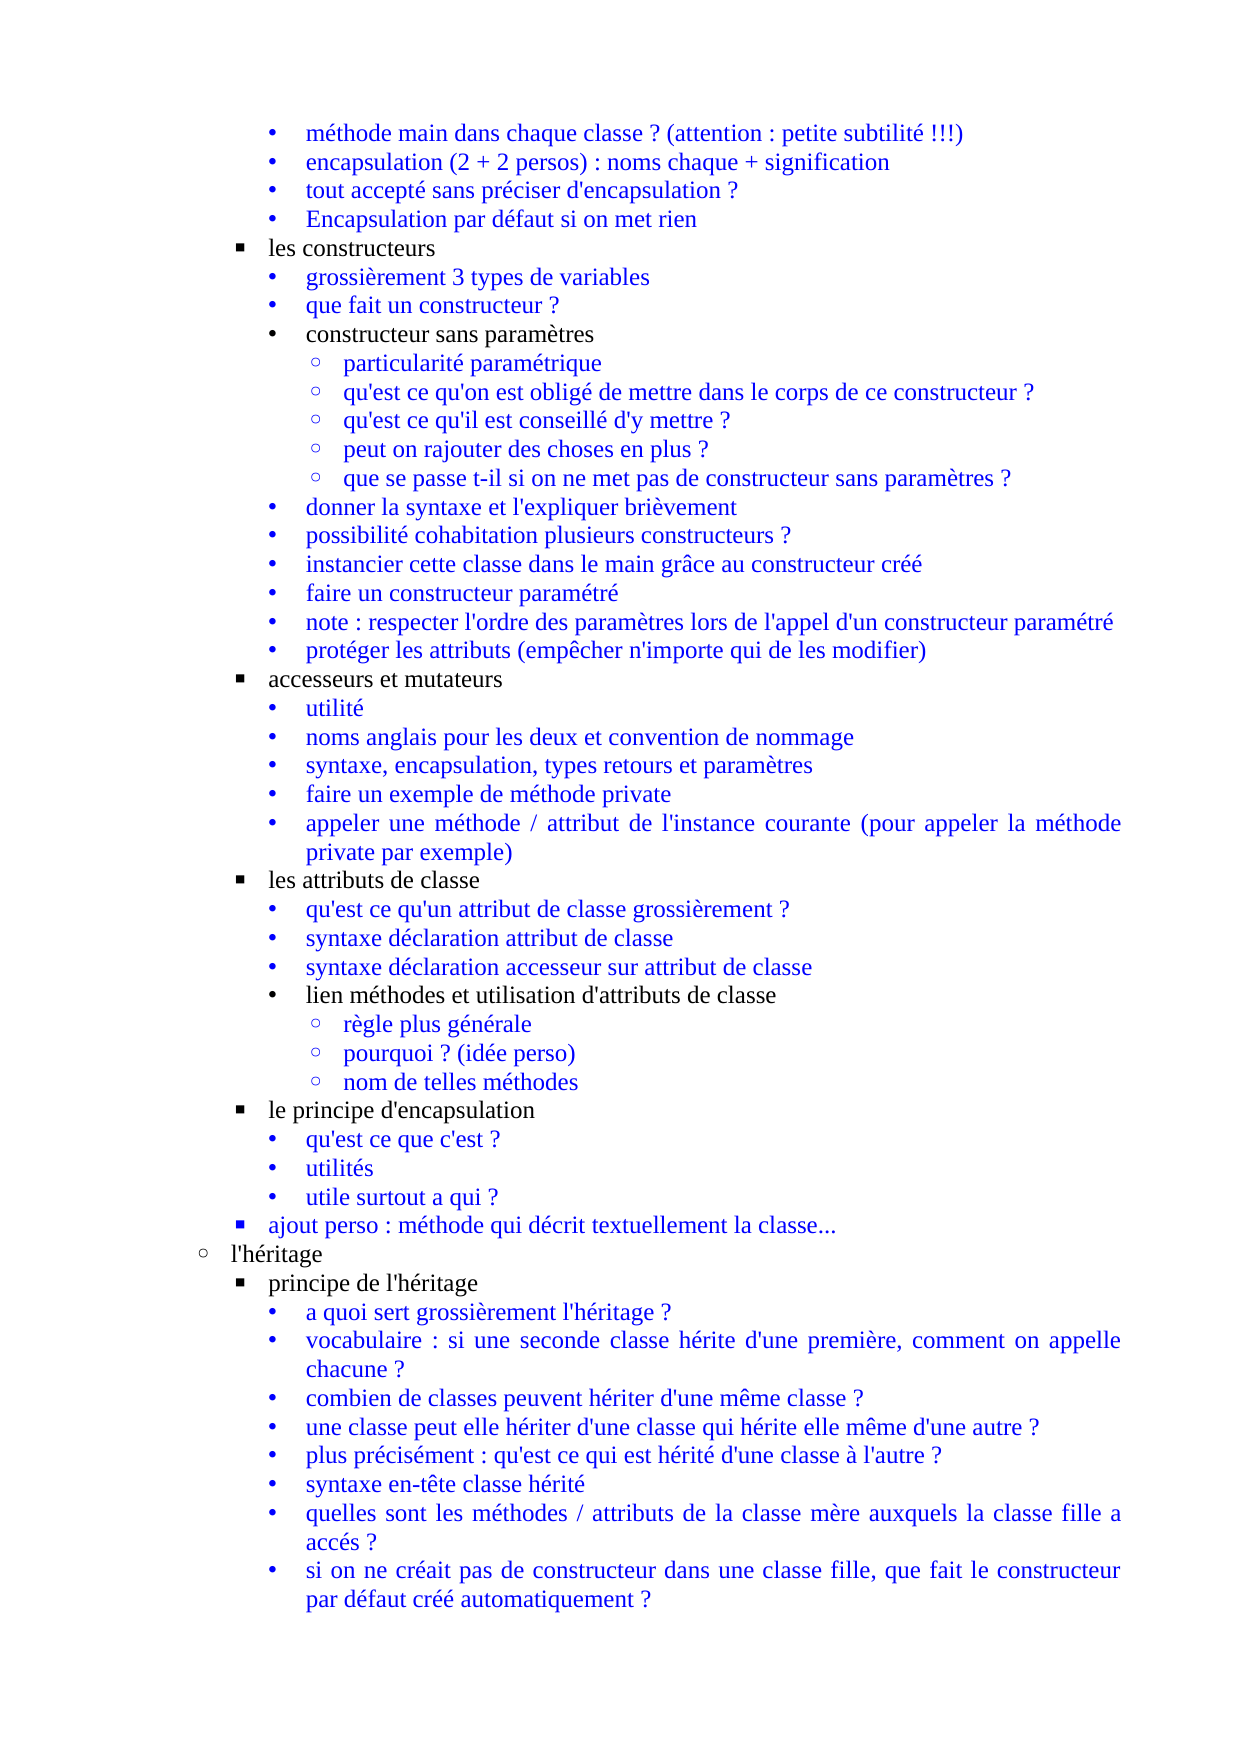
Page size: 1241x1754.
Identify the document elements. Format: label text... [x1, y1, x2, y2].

list possibilité cohabitation plusieurs constructeurs ? [268, 521, 1122, 549]
list syntaxe déclaration attribut de classe [268, 923, 1122, 952]
list protéger les attributs (empêcher n'importe qui de les modifier) [268, 636, 1122, 664]
list encapsulation (2 + 2 persos) : noms chaque + signification [268, 147, 1122, 176]
list les attributs de classe [231, 866, 1122, 894]
list si on ne créait pas de constructeur dans une classe fille, que fait le constructeur par défaut créé automatiquement ? [268, 1556, 1122, 1613]
list une classe peut elle hériter d'une classe qui hérite elle même d'une autre ? [268, 1412, 1122, 1441]
list syntaxe, encapsulation, types retours et paramètres [268, 751, 1122, 779]
list règle plus générale [306, 1009, 1122, 1038]
list Encapsulation par défaut si on met rien [268, 204, 1122, 233]
list qu'est ce qu'un attribut de classe grossièrement ? [268, 894, 1122, 923]
list a quoi sert grossièrement l'héritage ? [268, 1297, 1122, 1326]
list utile surtout a qui ? [268, 1182, 1122, 1211]
list constructeur sans paramètres [268, 319, 1122, 348]
list syntaxe en-tête classe hérité [268, 1469, 1122, 1498]
list instancier cette classe dans le main grâce au constructeur créé [268, 549, 1122, 578]
list syntaxe déclaration accesseur sur attribut de classe [268, 952, 1122, 981]
list ajout perso : méthode qui décrit textuellement la classe... [231, 1211, 1122, 1239]
list appeler une méthode / attribut de l'instance courante (pour appeler la méthode private par exemple) [268, 808, 1122, 866]
list le principe d'encapsulation [231, 1096, 1122, 1124]
list plus précisément : qu'est ce qui est hérité d'une classe à l'autre ? [268, 1441, 1122, 1469]
list qu'est ce qu'il est conseillé d'y mettre ? [306, 406, 1122, 434]
list grossièrement 3 types de variables [268, 262, 1122, 291]
list combien de classes peuvent hériter d'une même classe ? [268, 1383, 1122, 1412]
list vocabulaire : si une seconde classe hérite d'une première, comment on appelle chacune ? [268, 1326, 1122, 1383]
list que fait un constructeur ? [268, 291, 1122, 319]
list peut on rajouter des choses en plus ? [306, 434, 1122, 463]
list nom de telles méthodes [306, 1067, 1122, 1096]
list principe de l'héritage [231, 1268, 1122, 1297]
list faire un constructeur paramétré [268, 578, 1122, 607]
list faire un exemple de méthode private [268, 779, 1122, 808]
list les constructeurs [231, 233, 1122, 262]
list noms anglais pour les deux et convention de nommage [268, 722, 1122, 751]
list lien méthodes et utilisation d'attributs de classe [268, 981, 1122, 1009]
list utilités [268, 1153, 1122, 1182]
list particularité paramétrique [306, 348, 1122, 377]
list qu'est ce que c'est ? [268, 1124, 1122, 1153]
list pourquoi ? (idée perso) [306, 1038, 1122, 1067]
list quelles sont les méthodes / attributs de la classe mère auxquels la classe fille a accés ? [268, 1498, 1122, 1556]
list utilité [268, 693, 1122, 722]
list que se passe t-il si on ne met pas de constructeur sans paramètres ? [306, 463, 1122, 492]
list qu'est ce qu'on est obligé de mettre dans le corps de ce constructeur ? [306, 377, 1122, 406]
list méthode main dans chaque classe ? (attention : petite subtilité !!!) [268, 118, 1122, 147]
list l'héritage [193, 1239, 1122, 1268]
list accesseurs et mutateurs [231, 664, 1122, 693]
list donner la syntaxe et l'expliquer brièvement [268, 492, 1122, 521]
list tout accepté sans préciser d'encapsulation ? [268, 176, 1122, 204]
list note : respecter l'ordre des paramètres lors de l'appel d'un constructeur paramétré [268, 607, 1122, 636]
